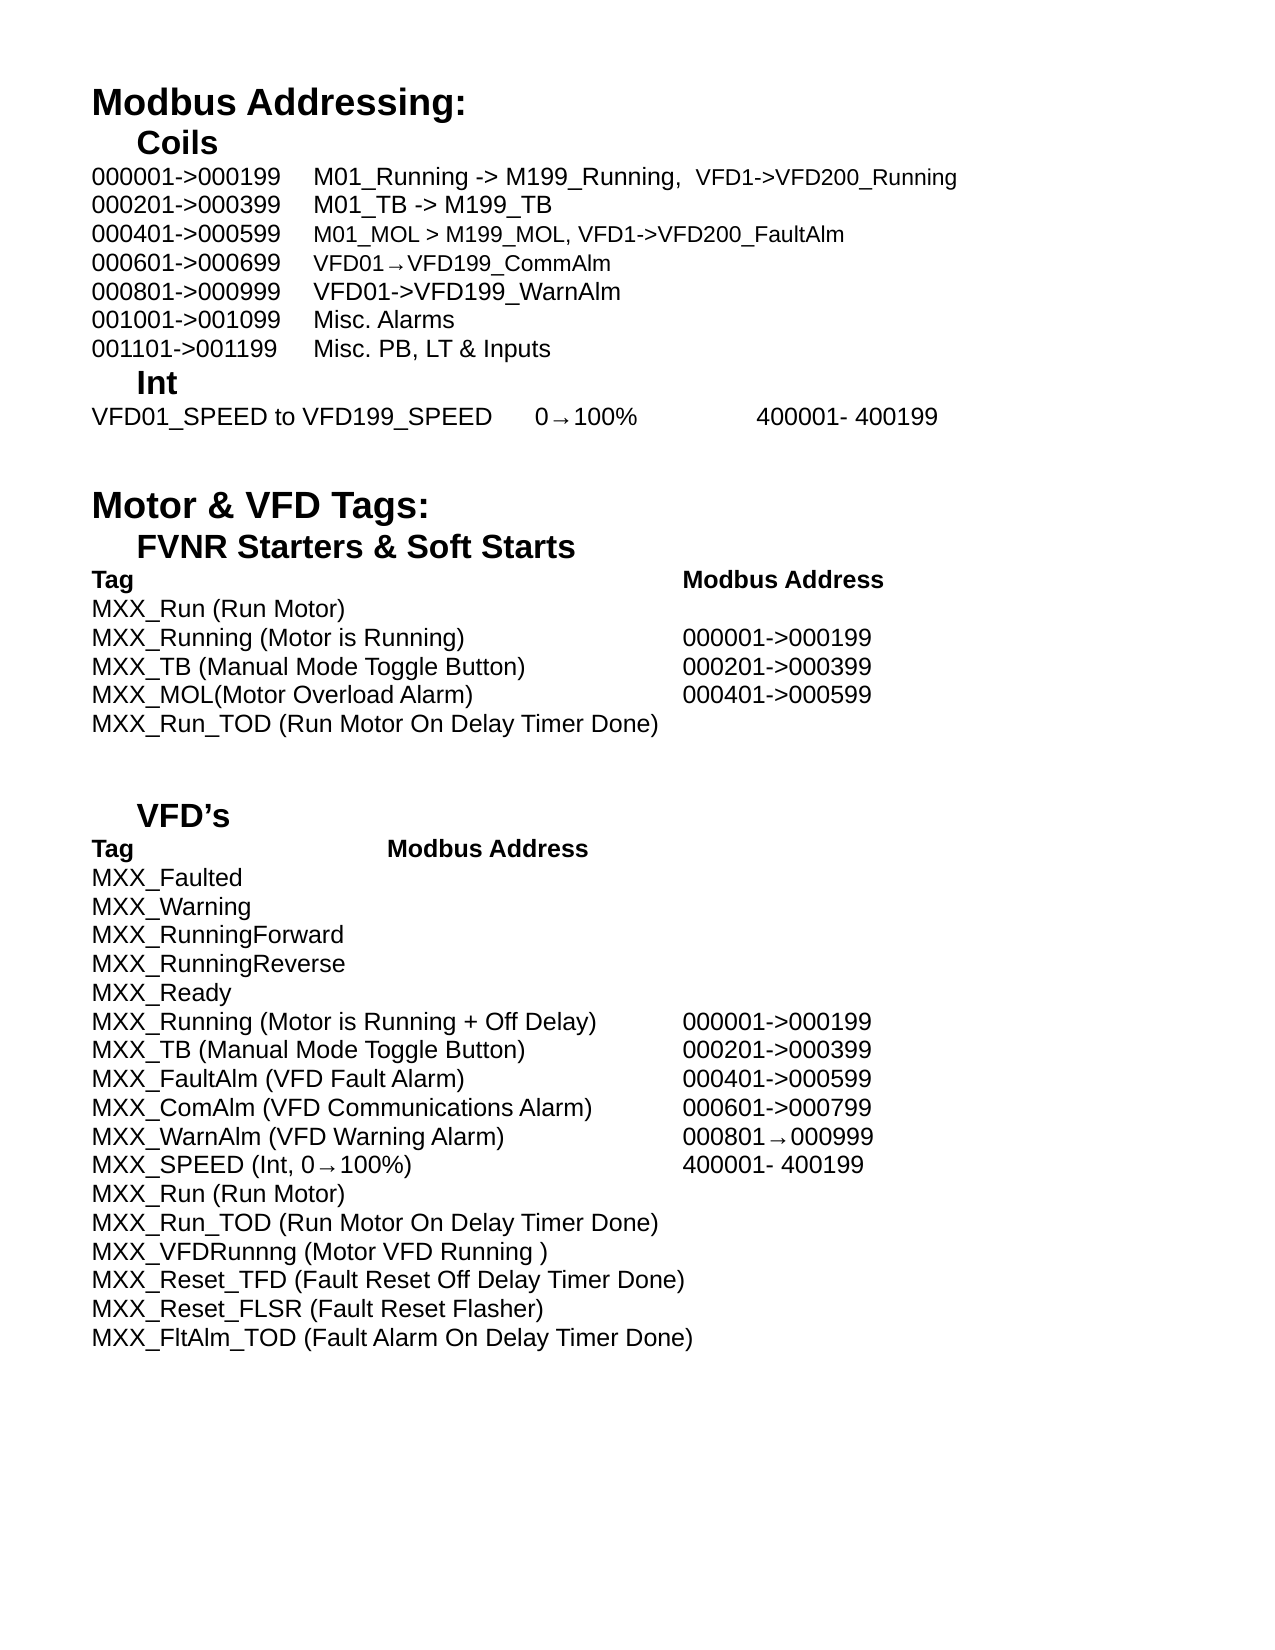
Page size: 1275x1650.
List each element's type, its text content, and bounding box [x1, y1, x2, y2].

text MXX_VFDRunnng (Motor VFD Running ) [91, 1237, 1198, 1265]
text Tag Modbus Address [91, 834, 1198, 863]
text 000201->000399 M01_TB -> M199_TB [91, 191, 1198, 219]
text Tag Modbus Address [91, 565, 1198, 594]
text MXX_Run (Run Motor) [91, 594, 1198, 623]
subtitle FVNR Starters & Soft Starts [136, 527, 1198, 565]
text MXX_Run_TOD (Run Motor On Delay Timer Done) [91, 1208, 1198, 1237]
text MXX_RunningForward [91, 920, 1198, 949]
text MXX_Running (Motor is Running) 000001->000199 [91, 623, 1198, 652]
text MXX_MOL(Motor Overload Alarm) 000401->000599 [91, 680, 1198, 709]
text MXX_Run_TOD (Run Motor On Delay Timer Done) [91, 709, 1198, 738]
text MXX_Run (Run Motor) [91, 1179, 1198, 1208]
text 000601->000699 VFD01→VFD199_CommAlm [91, 248, 1198, 277]
text MXX_WarnAlm (VFD Warning Alarm) 000801→000999 [91, 1122, 1198, 1150]
text 000001->000199 M01_Running -> M199_Running, VFD1->VFD200_Running [91, 162, 1198, 191]
subtitle Motor & VFD Tags: [91, 483, 1198, 527]
subtitle Coils [136, 123, 1198, 162]
text MXX_FaultAlm (VFD Fault Alarm) 000401->000599 [91, 1064, 1198, 1093]
text MXX_Reset_TFD (Fault Reset Off Delay Timer Done) [91, 1265, 1198, 1294]
subtitle Int [136, 363, 1198, 402]
text VFD01_SPEED to VFD199_SPEED 0→100% 400001- 400199 [91, 402, 1198, 430]
subtitle VFD’s [136, 795, 1198, 834]
text MXX_Faulted [91, 863, 1198, 892]
text 001001->001099 Misc. Alarms [91, 306, 1198, 334]
text MXX_Reset_FLSR (Fault Reset Flasher) [91, 1294, 1198, 1323]
text MXX_ComAlm (VFD Communications Alarm) 000601->000799 [91, 1093, 1198, 1122]
text MXX_Warning [91, 892, 1198, 920]
text 001101->001199 Misc. PB, LT & Inputs [91, 334, 1198, 363]
subtitle Modbus Addressing: [91, 79, 1198, 123]
text MXX_Ready [91, 978, 1198, 1007]
text MXX_FltAlm_TOD (Fault Alarm On Delay Timer Done) [91, 1323, 1198, 1352]
text 000801->000999 VFD01->VFD199_WarnAlm [91, 277, 1198, 306]
text 000401->000599 M01_MOL > M199_MOL, VFD1->VFD200_FaultAlm [91, 219, 1198, 248]
text MXX_TB (Manual Mode Toggle Button) 000201->000399 [91, 1035, 1198, 1064]
text MXX_Running (Motor is Running + Off Delay) 000001->000199 [91, 1007, 1198, 1035]
text MXX_TB (Manual Mode Toggle Button) 000201->000399 [91, 652, 1198, 680]
text MXX_SPEED (Int, 0→100%) 400001- 400199 [91, 1150, 1198, 1179]
text MXX_RunningReverse [91, 949, 1198, 978]
